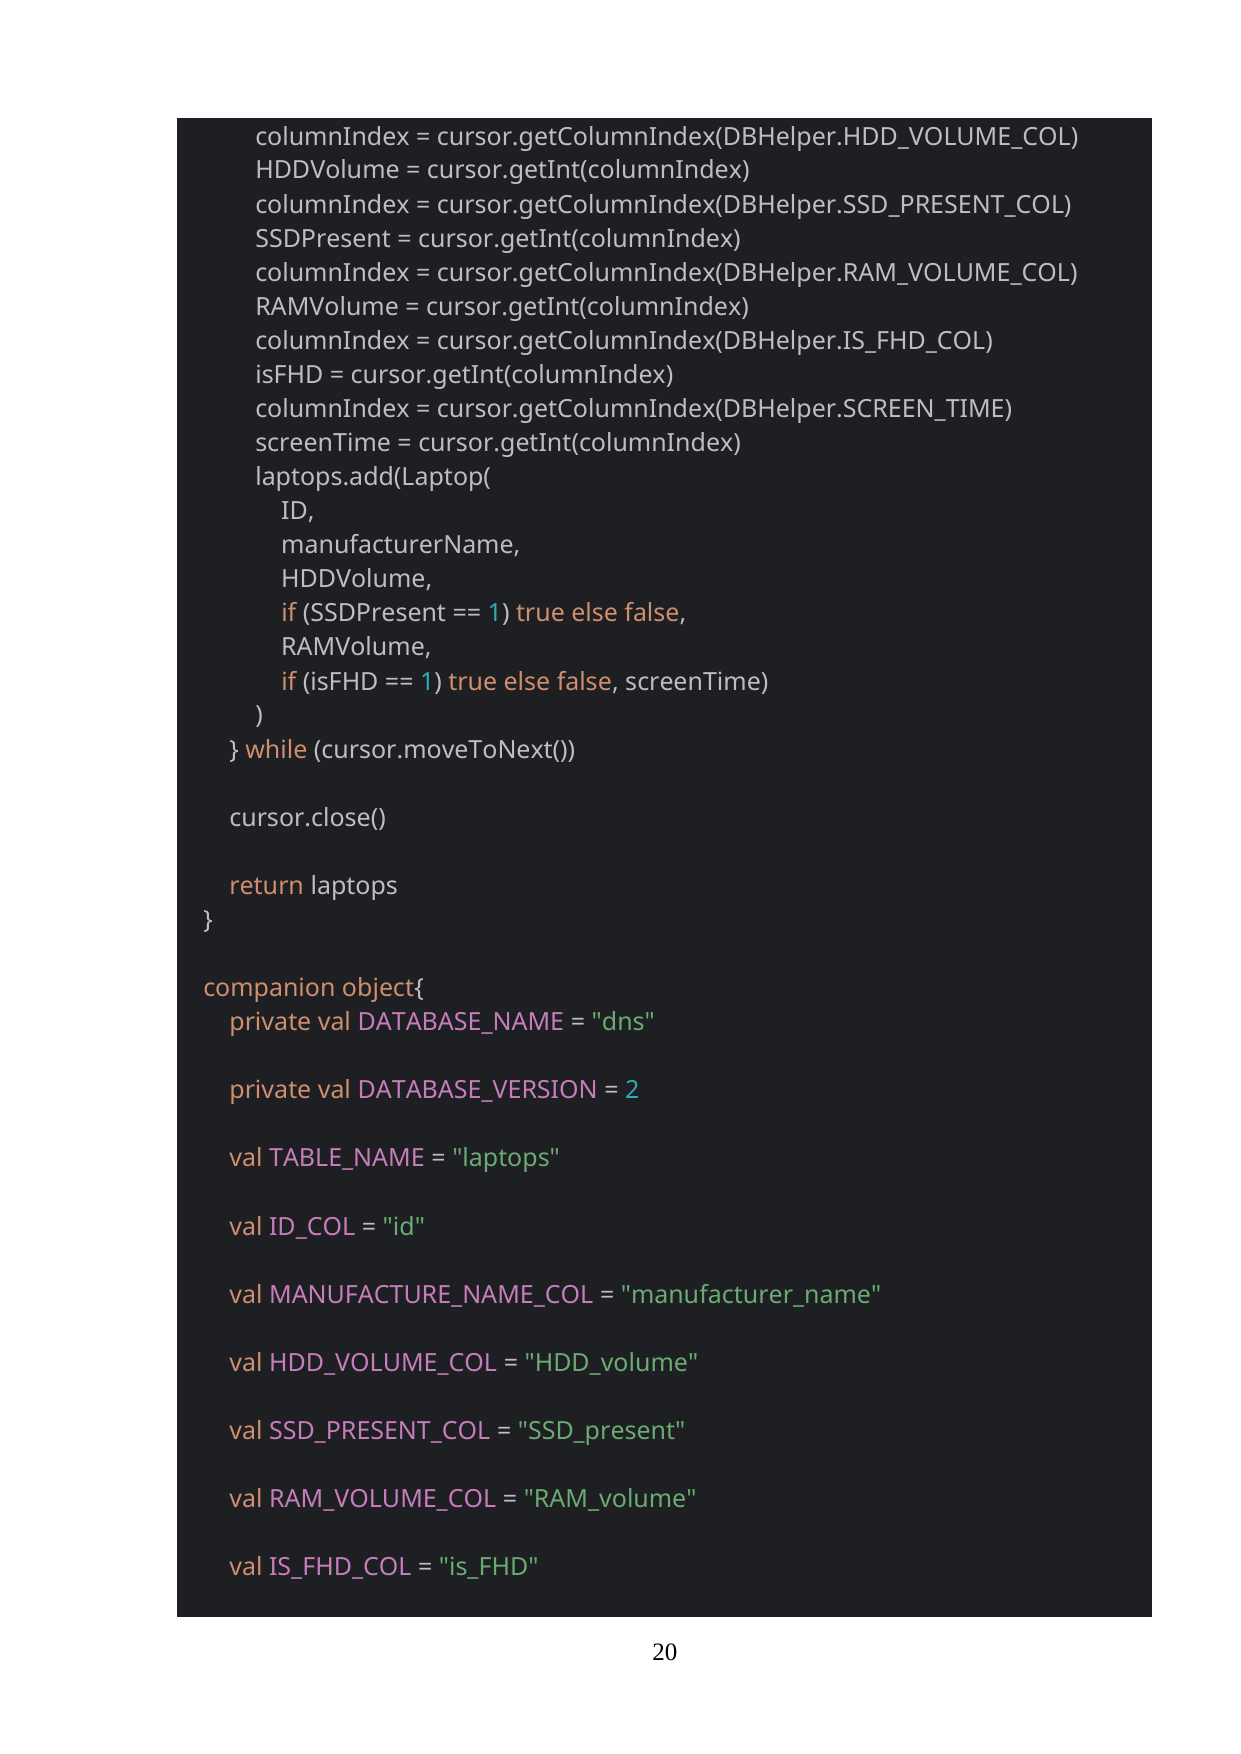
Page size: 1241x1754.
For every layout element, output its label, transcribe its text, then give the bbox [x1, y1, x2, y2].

text columnIndex = cursor.getColumnIndex(DBHelper.HDD_VOLUME_COL) HDDVolume = cursor.getInt(columnIndex) columnIndex = cursor.getColumnIndex(DBHelper.SSD_PRESENT_COL) SSDPresent = cursor.getInt(columnIndex) columnIndex = cursor.getColumnIndex(DBHelper.RAM_VOLUME_COL) RAMVolume = cursor.getInt(columnIndex) columnIndex = cursor.getColumnIndex(DBHelper.IS_FHD_COL) isFHD = cursor.getInt(columnIndex) columnIndex = cursor.getColumnIndex(DBHelper.SCREEN_TIME) screenTime = cursor.getInt(columnIndex) laptops.add(Laptop( ID, manufacturerName, HDDVolume, if (SSDPresent == 1) true else false, RAMVolume, if (isFHD == 1) true else false, screenTime) ) } while (cursor.moveToNext()) cursor.close() return laptops } companion object{ private val DATABASE_NAME = "dns" private val DATABASE_VERSION = 2 val TABLE_NAME = "laptops" val ID_COL = "id" val MANUFACTURE_NAME_COL = "manufacturer_name" val HDD_VOLUME_COL = "HDD_volume" val SSD_PRESENT_COL = "SSD_present" val RAM_VOLUME_COL = "RAM_volume" val IS_FHD_COL = "is_FHD" [177, 118, 1152, 1617]
